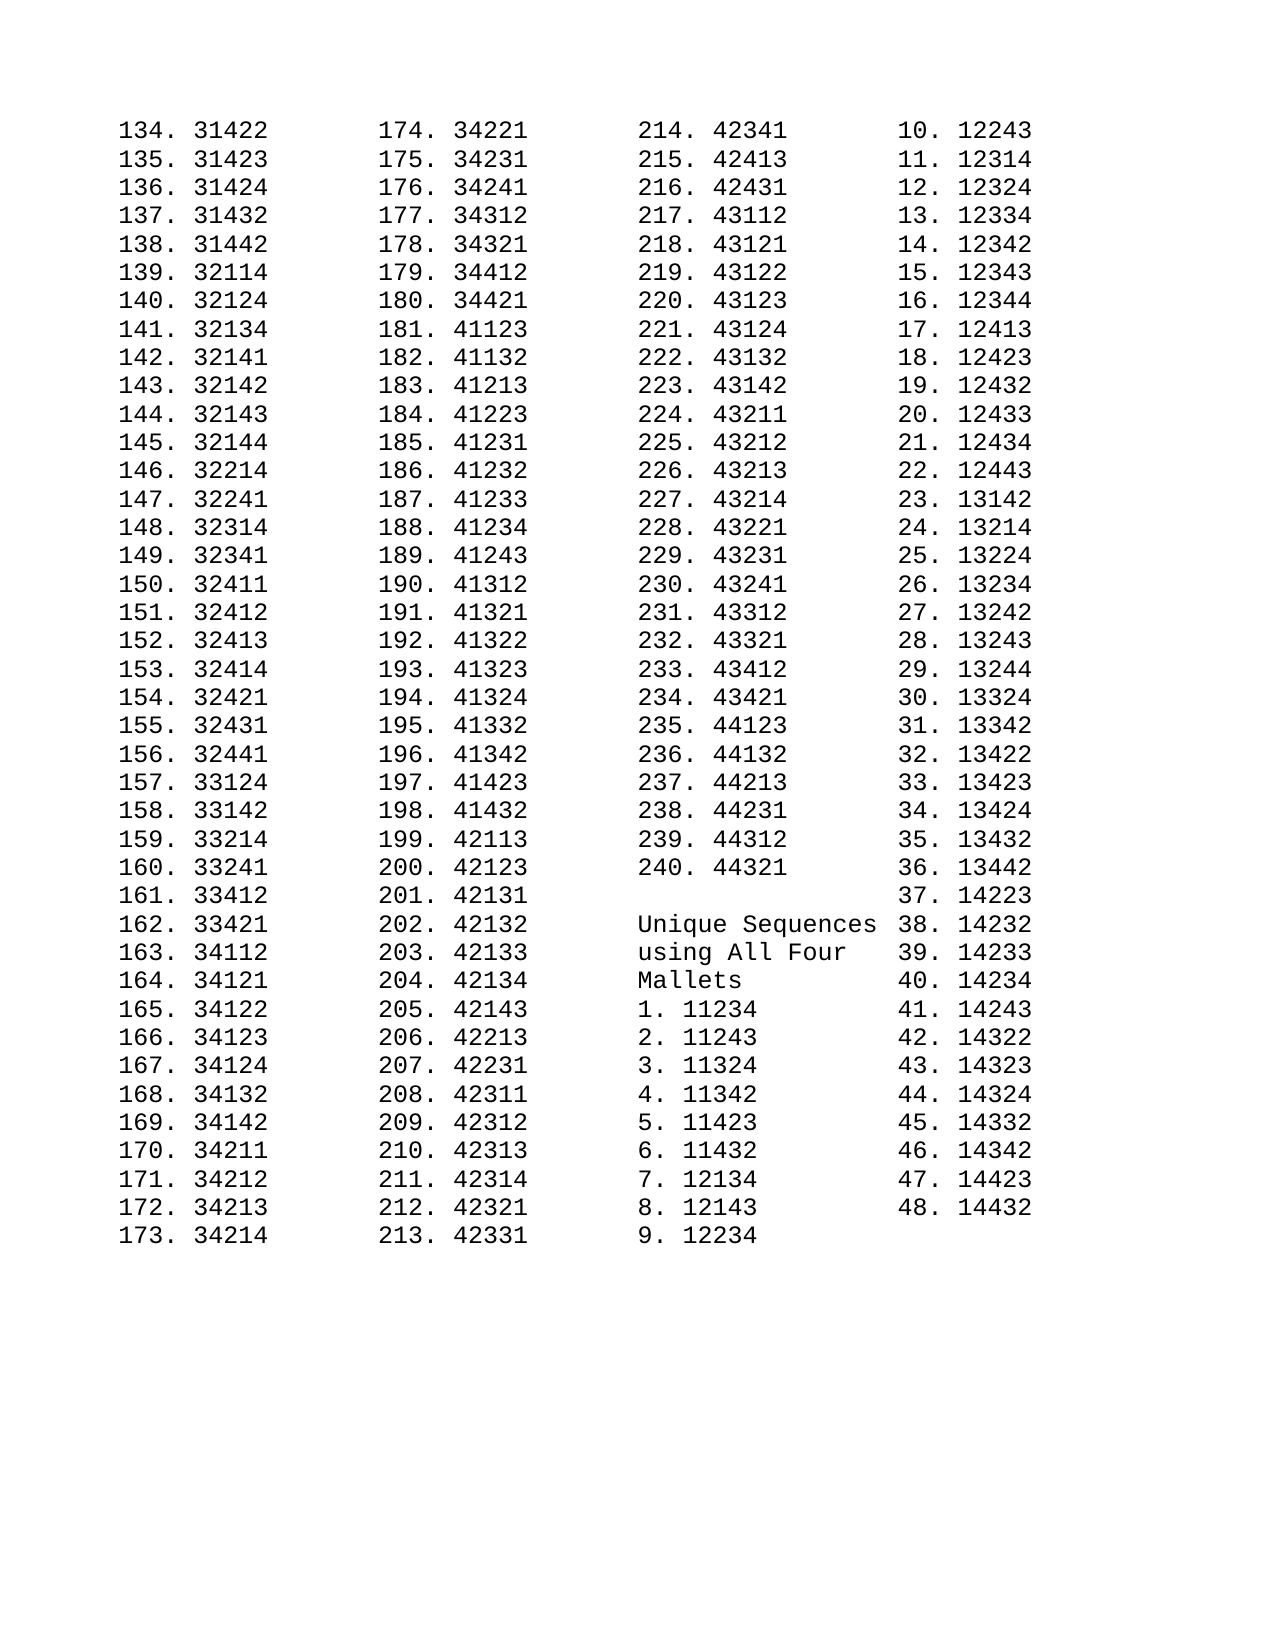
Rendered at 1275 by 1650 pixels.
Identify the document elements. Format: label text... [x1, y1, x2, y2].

text 228. 43221 [637, 515, 897, 543]
text 5. 11423 [637, 1110, 897, 1138]
text 35. 13432 [897, 826, 1157, 855]
text 7. 12134 [637, 1166, 897, 1195]
text 24. 13214 [897, 515, 1157, 543]
text 162. 33421 [118, 911, 378, 940]
text 214. 42341 [637, 118, 897, 146]
text 219. 43122 [637, 260, 897, 288]
text 235. 44123 [637, 713, 897, 741]
text 164. 34121 [118, 968, 378, 996]
text 144. 32143 [118, 401, 378, 430]
text 205. 42143 [378, 996, 637, 1025]
text 217. 43112 [637, 203, 897, 231]
text 175. 34231 [378, 146, 637, 175]
text 18. 12423 [897, 345, 1157, 373]
text 210. 42313 [378, 1138, 637, 1166]
text 146. 32214 [118, 458, 378, 486]
text 204. 42134 [378, 968, 637, 996]
text 172. 34213 [118, 1195, 378, 1223]
text 9. 12234 [637, 1223, 897, 1251]
text 21. 12434 [897, 430, 1157, 458]
text 150. 32411 [118, 571, 378, 600]
text 189. 41243 [378, 543, 637, 571]
text 187. 41233 [378, 486, 637, 515]
text 180. 34421 [378, 288, 637, 316]
text 14. 12342 [897, 231, 1157, 260]
text 196. 41342 [378, 741, 637, 770]
text 208. 42311 [378, 1081, 637, 1110]
text 40. 14234 [897, 968, 1157, 996]
text 193. 41323 [378, 656, 637, 685]
text 158. 33142 [118, 798, 378, 826]
text 220. 43123 [637, 288, 897, 316]
text 15. 12343 [897, 260, 1157, 288]
text Unique Sequences using All Four Mallets [637, 911, 897, 996]
text 218. 43121 [637, 231, 897, 260]
text 223. 43142 [637, 373, 897, 401]
text 159. 33214 [118, 826, 378, 855]
text 11. 12314 [897, 146, 1157, 175]
text 33. 13423 [897, 770, 1157, 798]
text 22. 12443 [897, 458, 1157, 486]
text 209. 42312 [378, 1110, 637, 1138]
text 37. 14223 [897, 883, 1157, 911]
text 4. 11342 [637, 1081, 897, 1110]
text 213. 42331 [378, 1223, 637, 1251]
text 179. 34412 [378, 260, 637, 288]
text 30. 13324 [897, 685, 1157, 713]
text 136. 31424 [118, 175, 378, 203]
text 222. 43132 [637, 345, 897, 373]
text 13. 12334 [897, 203, 1157, 231]
text 134. 31422 [118, 118, 378, 146]
text 182. 41132 [378, 345, 637, 373]
text 195. 41332 [378, 713, 637, 741]
text 47. 14423 [897, 1166, 1157, 1195]
text 165. 34122 [118, 996, 378, 1025]
text 2. 11243 [637, 1025, 897, 1053]
text 227. 43214 [637, 486, 897, 515]
text 43. 14323 [897, 1053, 1157, 1081]
text 240. 44321 [637, 855, 897, 883]
text 45. 14332 [897, 1110, 1157, 1138]
text 23. 13142 [897, 486, 1157, 515]
text 145. 32144 [118, 430, 378, 458]
text 12. 12324 [897, 175, 1157, 203]
text 46. 14342 [897, 1138, 1157, 1166]
text 181. 41123 [378, 316, 637, 345]
text 234. 43421 [637, 685, 897, 713]
text 169. 34142 [118, 1110, 378, 1138]
text 199. 42113 [378, 826, 637, 855]
text 155. 32431 [118, 713, 378, 741]
text 167. 34124 [118, 1053, 378, 1081]
text 166. 34123 [118, 1025, 378, 1053]
text 226. 43213 [637, 458, 897, 486]
text 212. 42321 [378, 1195, 637, 1223]
text 173. 34214 [118, 1223, 378, 1251]
text 8. 12143 [637, 1195, 897, 1223]
text 160. 33241 [118, 855, 378, 883]
text 174. 34221 [378, 118, 637, 146]
text 230. 43241 [637, 571, 897, 600]
text 142. 32141 [118, 345, 378, 373]
text 211. 42314 [378, 1166, 637, 1195]
text 3. 11324 [637, 1053, 897, 1081]
text 151. 32412 [118, 600, 378, 628]
text 206. 42213 [378, 1025, 637, 1053]
text 156. 32441 [118, 741, 378, 770]
text 154. 32421 [118, 685, 378, 713]
text 200. 42123 [378, 855, 637, 883]
text 236. 44132 [637, 741, 897, 770]
text 216. 42431 [637, 175, 897, 203]
text 163. 34112 [118, 940, 378, 968]
text 224. 43211 [637, 401, 897, 430]
text 29. 13244 [897, 656, 1157, 685]
text 42. 14322 [897, 1025, 1157, 1053]
text 148. 32314 [118, 515, 378, 543]
text 185. 41231 [378, 430, 637, 458]
text 36. 13442 [897, 855, 1157, 883]
text 31. 13342 [897, 713, 1157, 741]
text 170. 34211 [118, 1138, 378, 1166]
text 48. 14432 [897, 1195, 1157, 1223]
text 225. 43212 [637, 430, 897, 458]
text 149. 32341 [118, 543, 378, 571]
text 215. 42413 [637, 146, 897, 175]
text 190. 41312 [378, 571, 637, 600]
text 178. 34321 [378, 231, 637, 260]
text 139. 32114 [118, 260, 378, 288]
text 10. 12243 [897, 118, 1157, 146]
text 203. 42133 [378, 940, 637, 968]
text 138. 31442 [118, 231, 378, 260]
text 202. 42132 [378, 911, 637, 940]
text 229. 43231 [637, 543, 897, 571]
text 171. 34212 [118, 1166, 378, 1195]
text 143. 32142 [118, 373, 378, 401]
text 198. 41432 [378, 798, 637, 826]
text 239. 44312 [637, 826, 897, 855]
text 192. 41322 [378, 628, 637, 656]
text 201. 42131 [378, 883, 637, 911]
text 6. 11432 [637, 1138, 897, 1166]
text 183. 41213 [378, 373, 637, 401]
text 34. 13424 [897, 798, 1157, 826]
text 157. 33124 [118, 770, 378, 798]
text 16. 12344 [897, 288, 1157, 316]
text 1. 11234 [637, 996, 897, 1025]
text 140. 32124 [118, 288, 378, 316]
text 152. 32413 [118, 628, 378, 656]
text 38. 14232 [897, 911, 1157, 940]
text 44. 14324 [897, 1081, 1157, 1110]
text 26. 13234 [897, 571, 1157, 600]
text 191. 41321 [378, 600, 637, 628]
text 188. 41234 [378, 515, 637, 543]
text 238. 44231 [637, 798, 897, 826]
text 186. 41232 [378, 458, 637, 486]
text 32. 13422 [897, 741, 1157, 770]
text 17. 12413 [897, 316, 1157, 345]
text 184. 41223 [378, 401, 637, 430]
text 41. 14243 [897, 996, 1157, 1025]
text 231. 43312 [637, 600, 897, 628]
text 237. 44213 [637, 770, 897, 798]
text 232. 43321 [637, 628, 897, 656]
text 25. 13224 [897, 543, 1157, 571]
text 27. 13242 [897, 600, 1157, 628]
text 207. 42231 [378, 1053, 637, 1081]
text 137. 31432 [118, 203, 378, 231]
text 19. 12432 [897, 373, 1157, 401]
text 153. 32414 [118, 656, 378, 685]
text 221. 43124 [637, 316, 897, 345]
text 141. 32134 [118, 316, 378, 345]
text 28. 13243 [897, 628, 1157, 656]
text 177. 34312 [378, 203, 637, 231]
text 20. 12433 [897, 401, 1157, 430]
text 147. 32241 [118, 486, 378, 515]
text 168. 34132 [118, 1081, 378, 1110]
text 135. 31423 [118, 146, 378, 175]
text 194. 41324 [378, 685, 637, 713]
text 176. 34241 [378, 175, 637, 203]
text 161. 33412 [118, 883, 378, 911]
text 39. 14233 [897, 940, 1157, 968]
text 233. 43412 [637, 656, 897, 685]
text 197. 41423 [378, 770, 637, 798]
